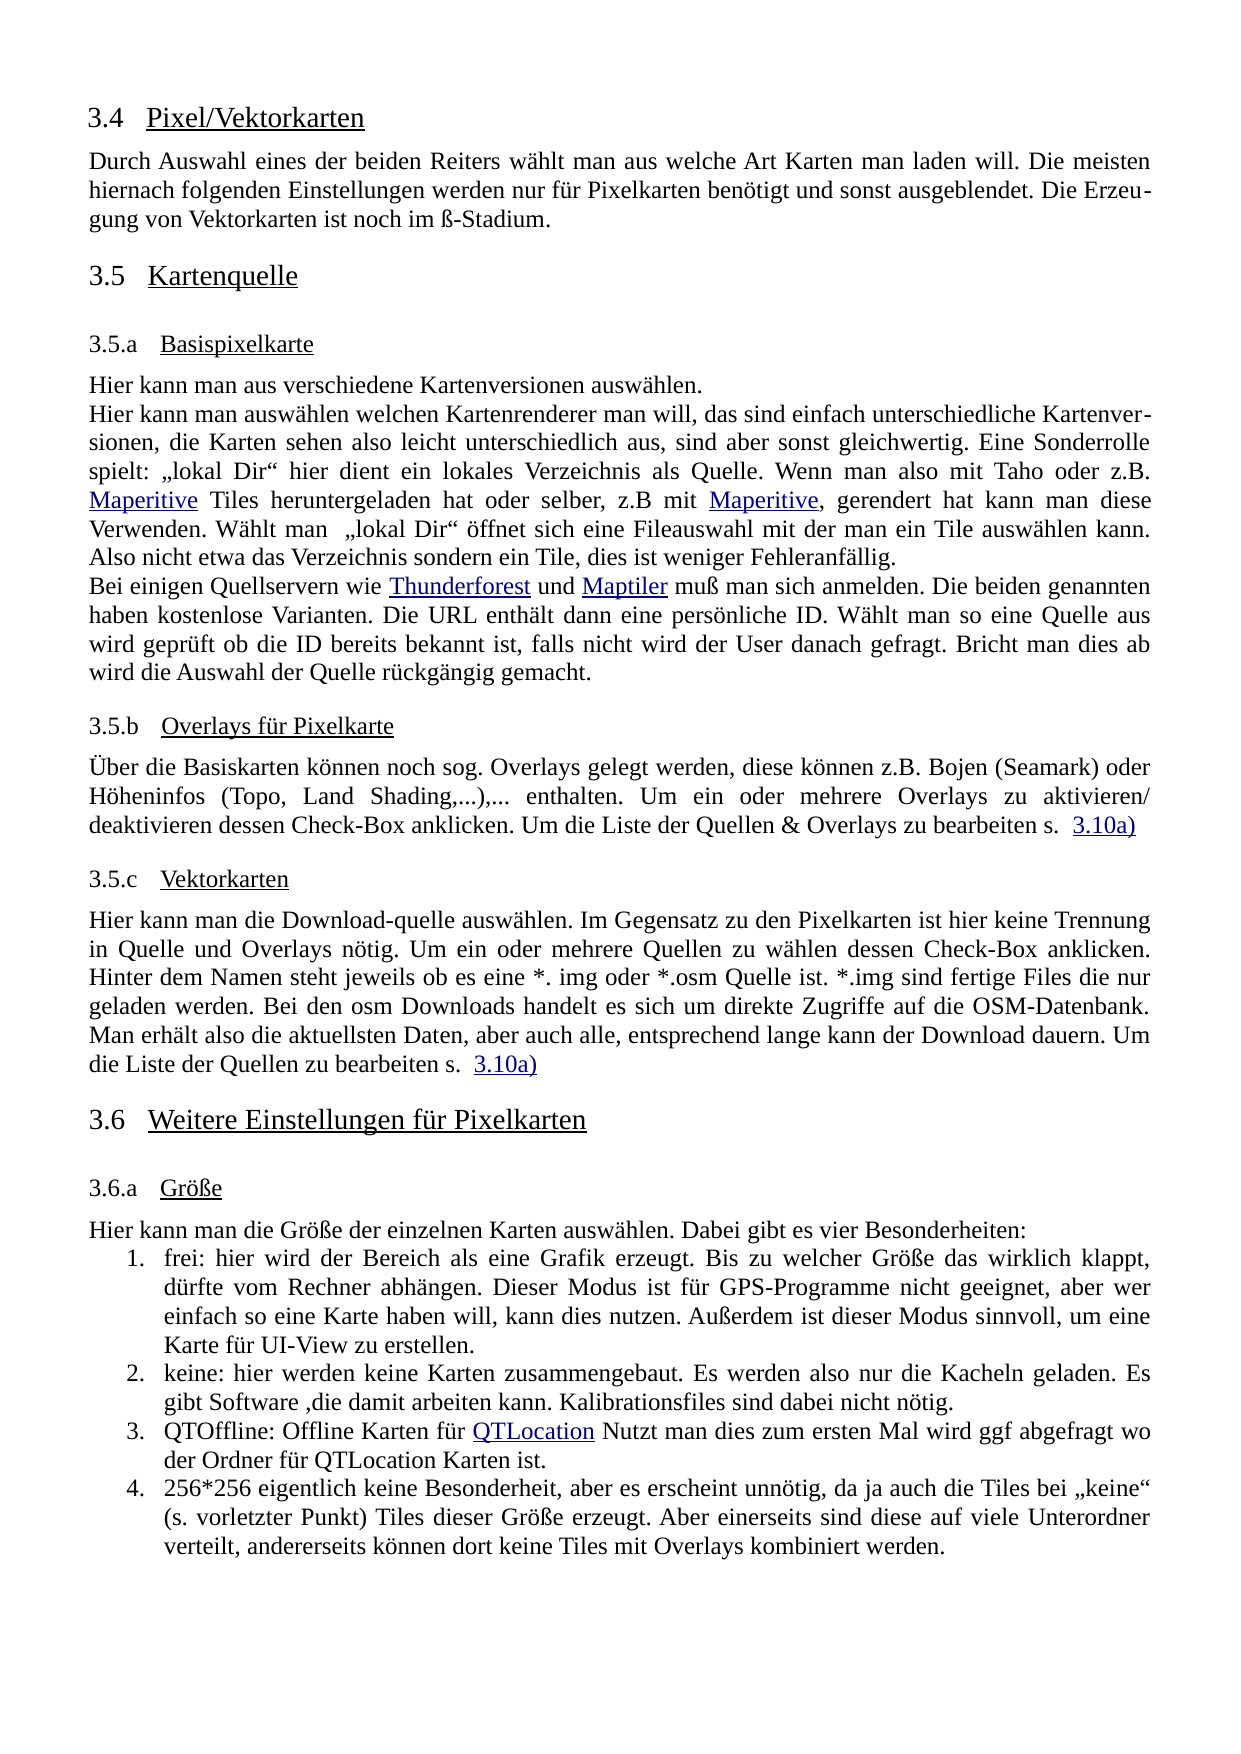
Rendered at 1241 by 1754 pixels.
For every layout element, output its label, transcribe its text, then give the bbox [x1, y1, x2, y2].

list QTOffline: Offline Karten für QTLocation Nutzt man dies zum ersten Mal wird ggf abgefragt wo der Ordner für QTLocation Karten ist. [126, 1416, 1152, 1473]
text Hier kann man aus verschiedene Kartenversionen auswählen. [88, 370, 1152, 399]
subtitle Kartenquelle [88, 258, 1152, 291]
list keine: hier werden keine Karten zusammengebaut. Es werden also nur die Kacheln geladen. Es gibt Software ,die damit arbeiten kann. Kalibrationsfiles sind dabei nicht nötig. [126, 1358, 1152, 1416]
text Bei einigen Quellservern wie Thunderforest und Maptiler muß man sich anmelden. Die beiden genannten haben kostenlose Varianten. Die URL enthält dann eine persönliche ID. Wählt man so eine Quelle aus wird geprüft ob die ID bereits bekannt ist, falls nicht wird der User danach gefragt. Bricht man dies ab wird die Auswahl der Quelle rückgängig gemacht. [88, 571, 1152, 686]
text Über die Basiskarten können noch sog. Overlays gelegt werden, diese können z.B. Bojen (Seamark) oder Höheninfos (Topo, Land Shading,...),... enthalten. Um ein oder mehrere Overlays zu aktivieren/ deaktivieren dessen Check-Box anklicken. Um die Liste der Quellen & Overlays zu bearbeiten s. 3.10a) [88, 752, 1152, 839]
list frei: hier wird der Bereich als eine Grafik erzeugt. Bis zu welcher Größe das wirklich klappt, dürfte vom Rechner abhängen. Dieser Modus ist für GPS-Programme nicht geeignet, aber wer einfach so eine Karte haben will, kann dies nutzen. Außerdem ist dieser Modus sinnvoll, um eine Karte für UI-View zu erstellen. [126, 1243, 1152, 1358]
subtitle Overlays für Pixelkarte [88, 711, 1152, 740]
text Hier kann man die Download-quelle auswählen. Im Gegensatz zu den Pixelkarten ist hier keine Trennung in Quelle und Overlays nötig. Um ein oder mehrere Quellen zu wählen dessen Check-Box anklicken. Hinter dem Namen steht jeweils ob es eine *. img oder *.osm Quelle ist. *.img sind fertige Files die nur geladen werden. Bei den osm Downloads handelt es sich um direkte Zugriffe auf die OSM-Datenbank. Man erhält also die aktuellsten Daten, aber auch alle, entsprechend lange kann der Download dauern. Um die Liste der Quellen zu bearbeiten s. 3.10a) [88, 905, 1152, 1077]
text Durch Auswahl eines der beiden Reiters wählt man aus welche Art Karten man laden will. Die meisten hiernach folgenden Einstellungen werden nur für Pixelkarten benötigt und sonst ausgeblendet. Die Erzeu­gung von Vektorkarten ist noch im ß-Stadium. [88, 146, 1152, 233]
text Hier kann man die Größe der einzelnen Karten auswählen. Dabei gibt es vier Besonderheiten: [88, 1215, 1152, 1243]
subtitle Weitere Einstellungen für Pixelkarten [88, 1102, 1152, 1136]
subtitle Größe [88, 1173, 1152, 1202]
subtitle Vektorkarten [88, 864, 1152, 892]
subtitle Pixel/Vektorkarten [87, 100, 1152, 134]
text Hier kann man auswählen welchen Kartenrenderer man will, das sind einfach unterschiedliche Kartenver­sionen, die Karten sehen also leicht unterschiedlich aus, sind aber sonst gleichwertig. Eine Sonderrolle spielt: „lokal Dir“ hier dient ein lokales Verzeichnis als Quelle. Wenn man also mit Taho oder z.B. Maperitive Tiles heruntergeladen hat oder selber, z.B mit Maperitive, gerendert hat kann man diese Verwenden. Wählt man „lokal Dir“ öffnet sich eine Fileauswahl mit der man ein Tile auswählen kann. Also nicht etwa das Verzeichnis sondern ein Tile, dies ist weniger Fehleranfällig. [88, 399, 1152, 571]
list 256*256 eigentlich keine Besonderheit, aber es erscheint unnötig, da ja auch die Tiles bei „keine“ (s. vorletzter Punkt) Tiles dieser Größe erzeugt. Aber einerseits sind diese auf viele Unterordner verteilt, andererseits können dort keine Tiles mit Overlays kombiniert werden. [126, 1473, 1152, 1560]
subtitle Basispixelkarte [88, 329, 1152, 357]
